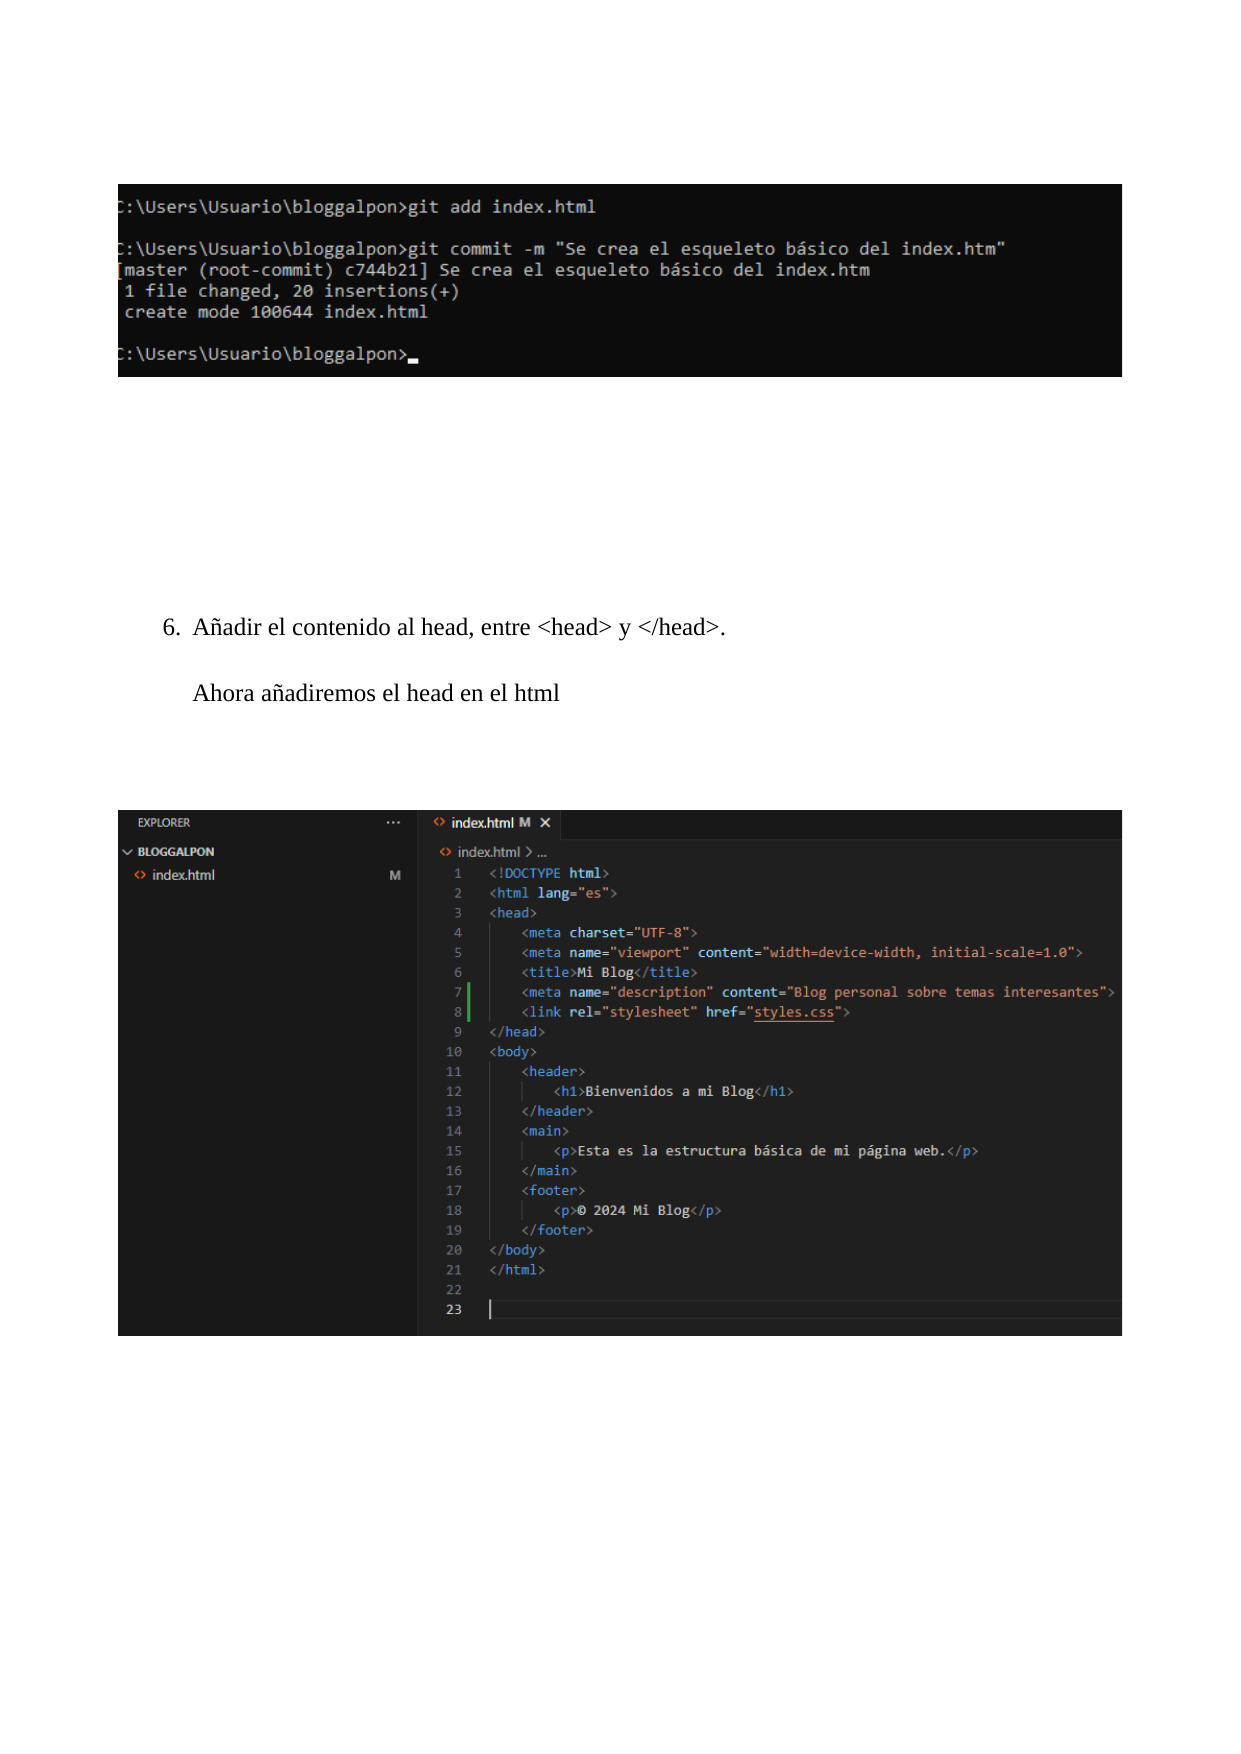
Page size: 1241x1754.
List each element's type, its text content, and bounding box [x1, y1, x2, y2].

picture [118, 810, 1123, 1336]
list Añadir el contenido al head, entre <head> y </head>. [162, 612, 1122, 641]
text Ahora añadiremos el head en el html [118, 678, 1122, 707]
picture [118, 184, 1123, 377]
